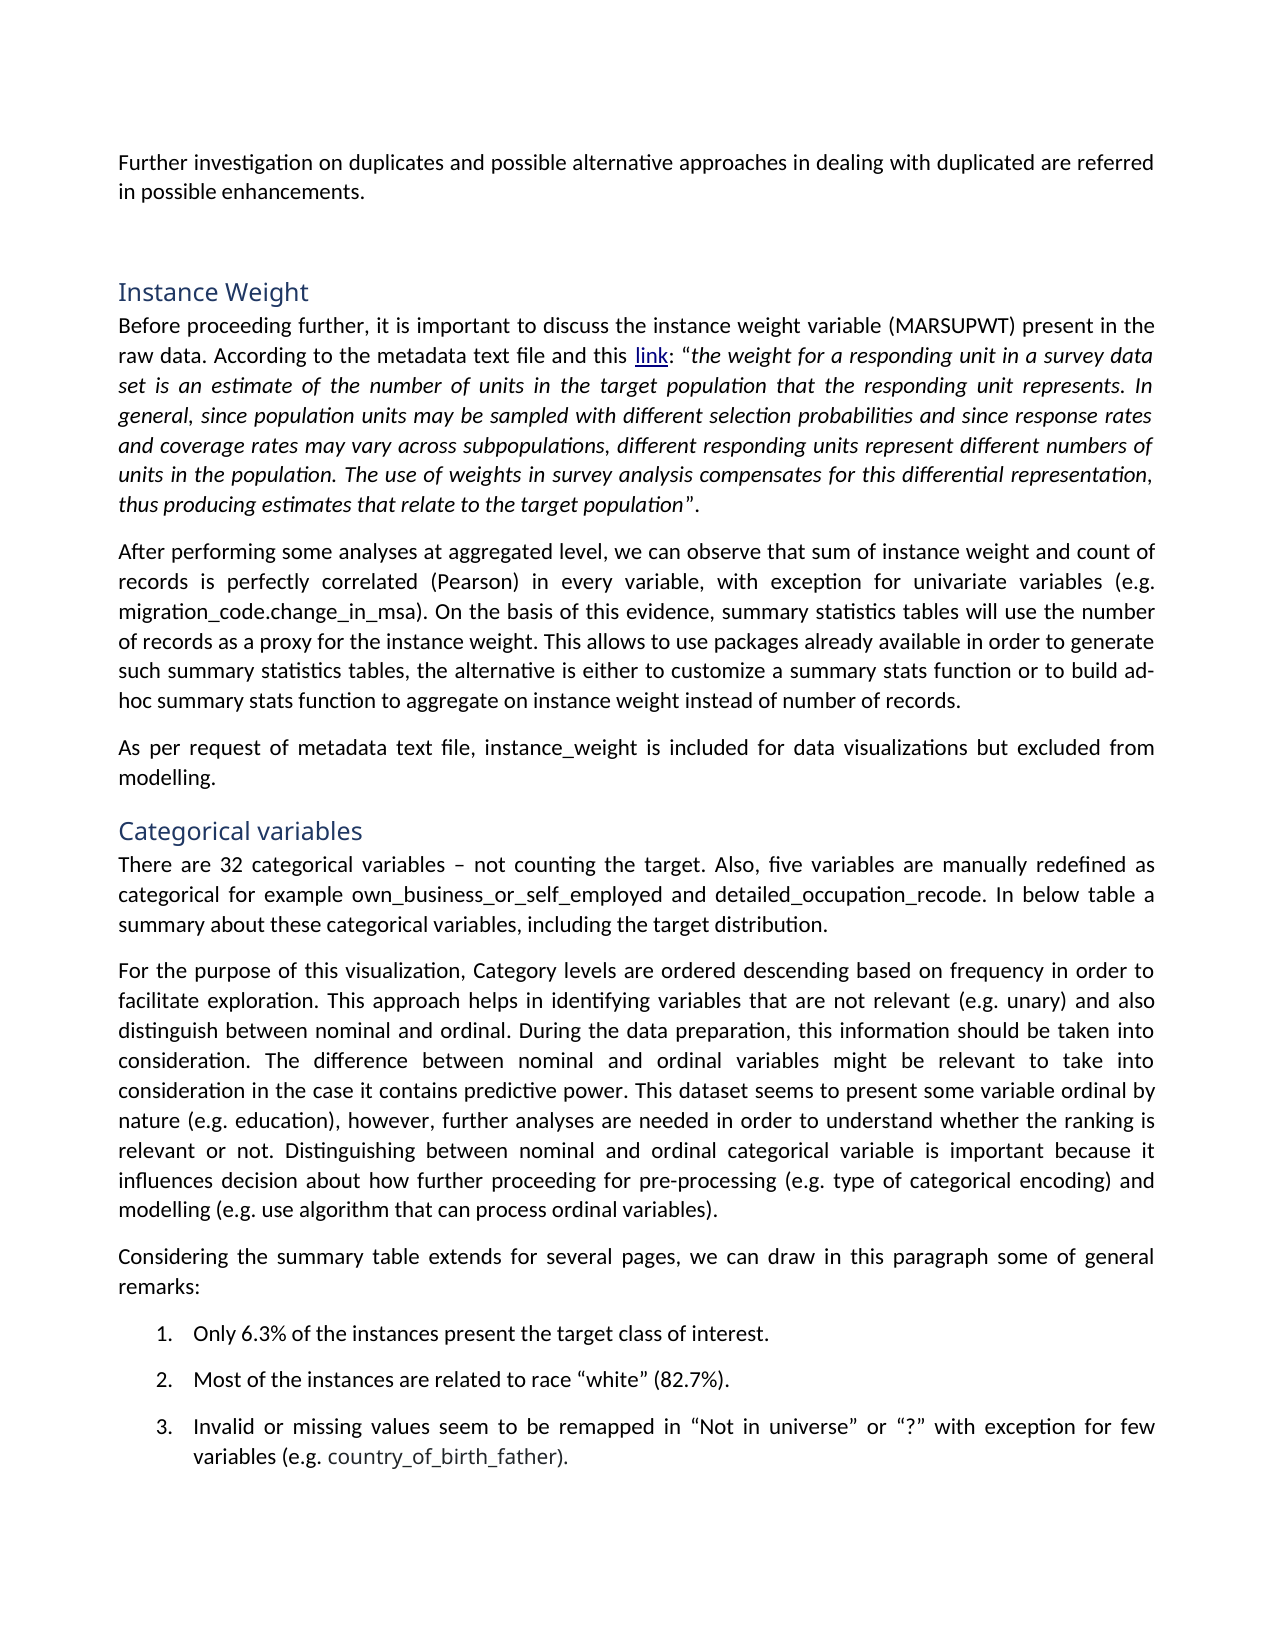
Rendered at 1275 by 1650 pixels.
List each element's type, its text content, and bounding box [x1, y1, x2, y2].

list Invalid or missing values seem to be remapped in “Not in universe” or “?” with exception for few variables (e.g. country_of_birth_father). [156, 1412, 1157, 1470]
text After performing some analyses at aggregated level, we can observe that sum of instance weight and count of records is perfectly correlated (Pearson) in every variable, with exception for univariate variables (e.g. migration_code.change_in_msa). On the basis of this evidence, summary statistics tables will use the number of records as a proxy for the instance weight. This allows to use packages already available in order to generate such summary statistics tables, the alternative is either to customize a summary stats function or to build ad-hoc summary stats function to aggregate on instance weight instead of number of records. [118, 537, 1157, 714]
text Further investigation on duplicates and possible alternative approaches in dealing with duplicated are referred in possible enhancements. [118, 148, 1157, 206]
list Only 6.3% of the instances present the target class of interest. [156, 1319, 1157, 1347]
text There are 32 categorical variables – not counting the target. Also, five variables are manually redefined as categorical for example own_business_or_self_employed and detailed_occupation_recode. In below table a summary about these categorical variables, including the target distribution. [118, 850, 1157, 938]
subtitle Instance Weight [118, 275, 1157, 309]
text For the purpose of this visualization, Category levels are ordered descending based on frequency in order to facilitate exploration. This approach helps in identifying variables that are not relevant (e.g. unary) and also distinguish between nominal and ordinal. During the data preparation, this information should be taken into consideration. The difference between nominal and ordinal variables might be relevant to take into consideration in the case it contains predictive power. This dataset seems to present some variable ordinal by nature (e.g. education), however, further analyses are needed in order to understand whether the ranking is relevant or not. Distinguishing between nominal and ordinal categorical variable is important because it influences decision about how further proceeding for pre-processing (e.g. type of categorical encoding) and modelling (e.g. use algorithm that can process ordinal variables). [118, 956, 1157, 1224]
text Considering the summary table extends for several pages, we can draw in this paragraph some of general remarks: [118, 1242, 1157, 1300]
text As per request of metadata text file, instance_weight is included for data visualizations but excluded from modelling. [118, 733, 1157, 791]
subtitle Categorical variables [118, 814, 1157, 848]
list Most of the instances are related to race “white” (82.7%). [156, 1365, 1157, 1393]
text Before proceeding further, it is important to discuss the instance weight variable (MARSUPWT) present in the raw data. According to the metadata text file and this link: “the weight for a responding unit in a survey data set is an estimate of the number of units in the target population that the responding unit represents. In general, since population units may be sampled with different selection probabilities and since response rates and coverage rates may vary across subpopulations, different responding units represent different numbers of units in the population. The use of weights in survey analysis compensates for this differential representation, thus producing estimates that relate to the target population”. [118, 311, 1157, 518]
